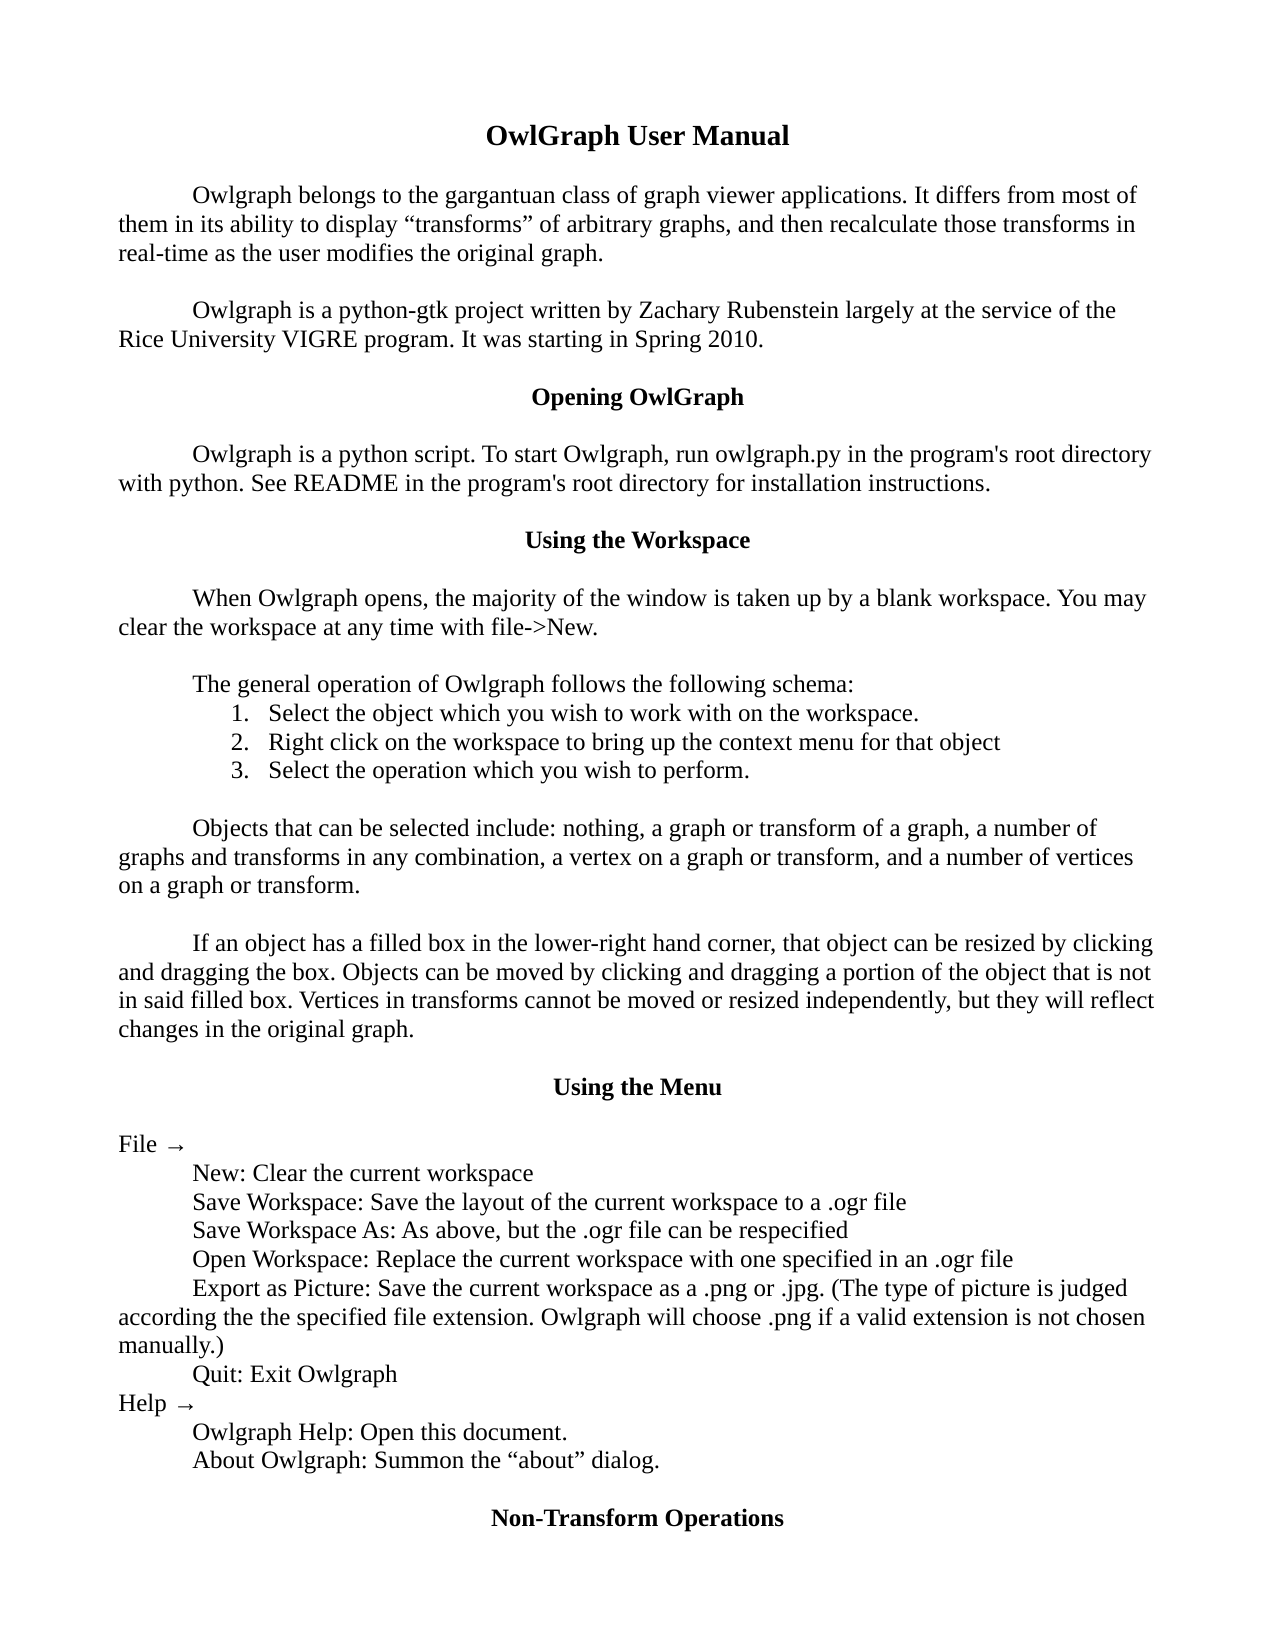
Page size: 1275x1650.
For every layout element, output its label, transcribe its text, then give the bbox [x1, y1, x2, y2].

text File → [118, 1129, 1157, 1158]
text If an object has a filled box in the lower-right hand corner, that object can be resized by clicking and dragging the box. Objects can be moved by clicking and dragging a portion of the object that is not in said filled box. Vertices in transforms cannot be moved or resized independently, but they will reflect changes in the original graph. [118, 928, 1157, 1043]
text About Owlgraph: Summon the “about” dialog. [118, 1445, 1157, 1474]
text Using the Menu [118, 1072, 1157, 1100]
text Owlgraph belongs to the gargantuan class of graph viewer applications. It differs from most of them in its ability to display “transforms” of arbitrary graphs, and then recalculate those transforms in real-time as the user modifies the original graph. [118, 180, 1157, 267]
text Using the Workspace [118, 525, 1157, 554]
text The general operation of Owlgraph follows the following schema: [118, 669, 1157, 698]
text Help → [118, 1388, 1157, 1417]
text Save Workspace: Save the layout of the current workspace to a .ogr file [118, 1187, 1157, 1215]
text Open Workspace: Replace the current workspace with one specified in an .ogr file [118, 1244, 1157, 1273]
text Non-Transform Operations [118, 1503, 1157, 1532]
text Owlgraph Help: Open this document. [118, 1417, 1157, 1445]
text Save Workspace As: As above, but the .ogr file can be respecified [118, 1215, 1157, 1244]
text Quit: Exit Owlgraph [118, 1359, 1157, 1388]
list Select the operation which you wish to perform. [231, 755, 1157, 784]
text New: Clear the current workspace [118, 1158, 1157, 1187]
text Export as Picture: Save the current workspace as a .png or .jpg. (The type of picture is judged according the the specified file extension. Owlgraph will choose .png if a valid extension is not chosen manually.) [118, 1273, 1157, 1359]
list Right click on the workspace to bring up the context menu for that object [231, 727, 1157, 755]
text Owlgraph is a python script. To start Owlgraph, run owlgraph.py in the program's root directory with python. See README in the program's root directory for installation instructions. [118, 439, 1157, 497]
list Select the object which you wish to work with on the workspace. [231, 698, 1157, 727]
text When Owlgraph opens, the majority of the window is taken up by a blank workspace. You may clear the workspace at any time with file->New. [118, 583, 1157, 640]
text Opening OwlGraph [118, 382, 1157, 410]
text Owlgraph is a python-gtk project written by Zachary Rubenstein largely at the service of the Rice University VIGRE program. It was starting in Spring 2010. [118, 295, 1157, 353]
text Objects that can be selected include: nothing, a graph or transform of a graph, a number of graphs and transforms in any combination, a vertex on a graph or transform, and a number of vertices on a graph or transform. [118, 813, 1157, 899]
text OwlGraph User Manual [118, 118, 1157, 152]
